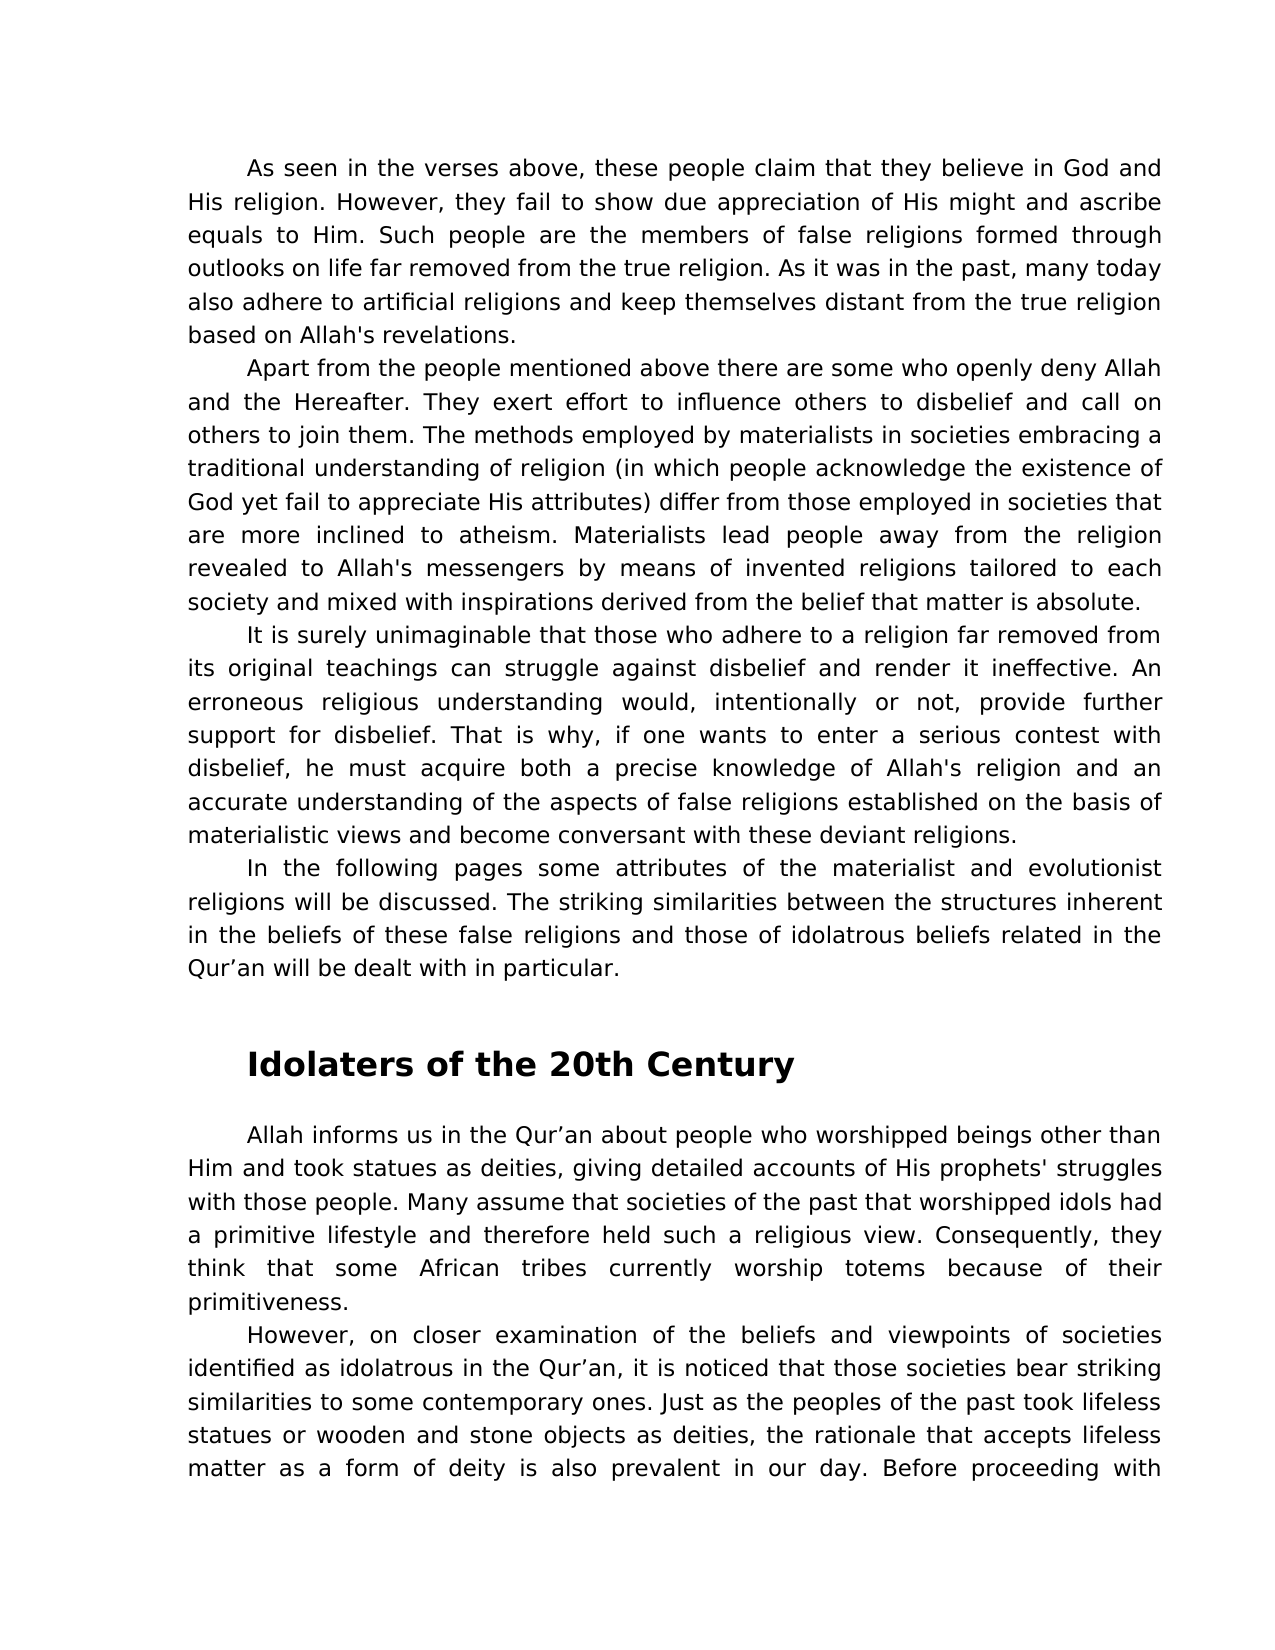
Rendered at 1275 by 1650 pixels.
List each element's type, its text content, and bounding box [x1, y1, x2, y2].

text As seen in the verses above, these people claim that they believe in God and His religion. However, they fail to show due appreciation of His might and ascribe equals to Him. Such people are the members of false religions formed through outlooks on life far removed from the true religion. As it was in the past, many today also adhere to artificial religions and keep themselves distant from the true religion based on Allah's revelations. [187, 150, 1163, 350]
text Apart from the people mentioned above there are some who openly deny Allah and the Hereafter. They exert effort to influence others to disbelief and call on others to join them. The methods employed by materialists in societies embracing a traditional understanding of religion (in which people acknowledge the existence of God yet fail to appreciate His attributes) differ from those employed in societies that are more inclined to atheism. Materialists lead people away from the religion revealed to Allah's messengers by means of invented religions tailored to each society and mixed with inspirations derived from the belief that matter is absolute. [187, 350, 1163, 617]
text It is surely unimaginable that those who adhere to a religion far removed from its original teachings can struggle against disbelief and render it ineffective. An erroneous religious understanding would, intentionally or not, provide further support for disbelief. That is why, if one wants to enter a serious contest with disbelief, he must acquire both a precise knowledge of Allah's religion and an accurate understanding of the aspects of false religions established on the basis of materialistic views and become conversant with these deviant religions. [187, 617, 1163, 850]
text Allah informs us in the Qur’an about people who worshipped beings other than Him and took statues as deities, giving detailed accounts of His prophets' struggles with those people. Many assume that societies of the past that worshipped idols had a primitive lifestyle and therefore held such a religious view. Consequently, they think that some African tribes currently worship totems because of their primitiveness. [187, 1117, 1163, 1317]
text Idolaters of the 20th Century [187, 1050, 1163, 1083]
text However, on closer examination of the beliefs and viewpoints of societies identified as idolatrous in the Qur’an, it is noticed that those societies bear striking similarities to some contemporary ones. Just as the peoples of the past took lifeless statues or wooden and stone objects as deities, the rationale that accepts lifeless matter as a form of deity is also prevalent in our day. Before proceeding with [187, 1317, 1163, 1483]
text In the following pages some attributes of the materialist and evolutionist religions will be discussed. The striking similarities between the structures inherent in the beliefs of these false religions and those of idolatrous beliefs related in the Qur’an will be dealt with in particular. [187, 850, 1163, 983]
